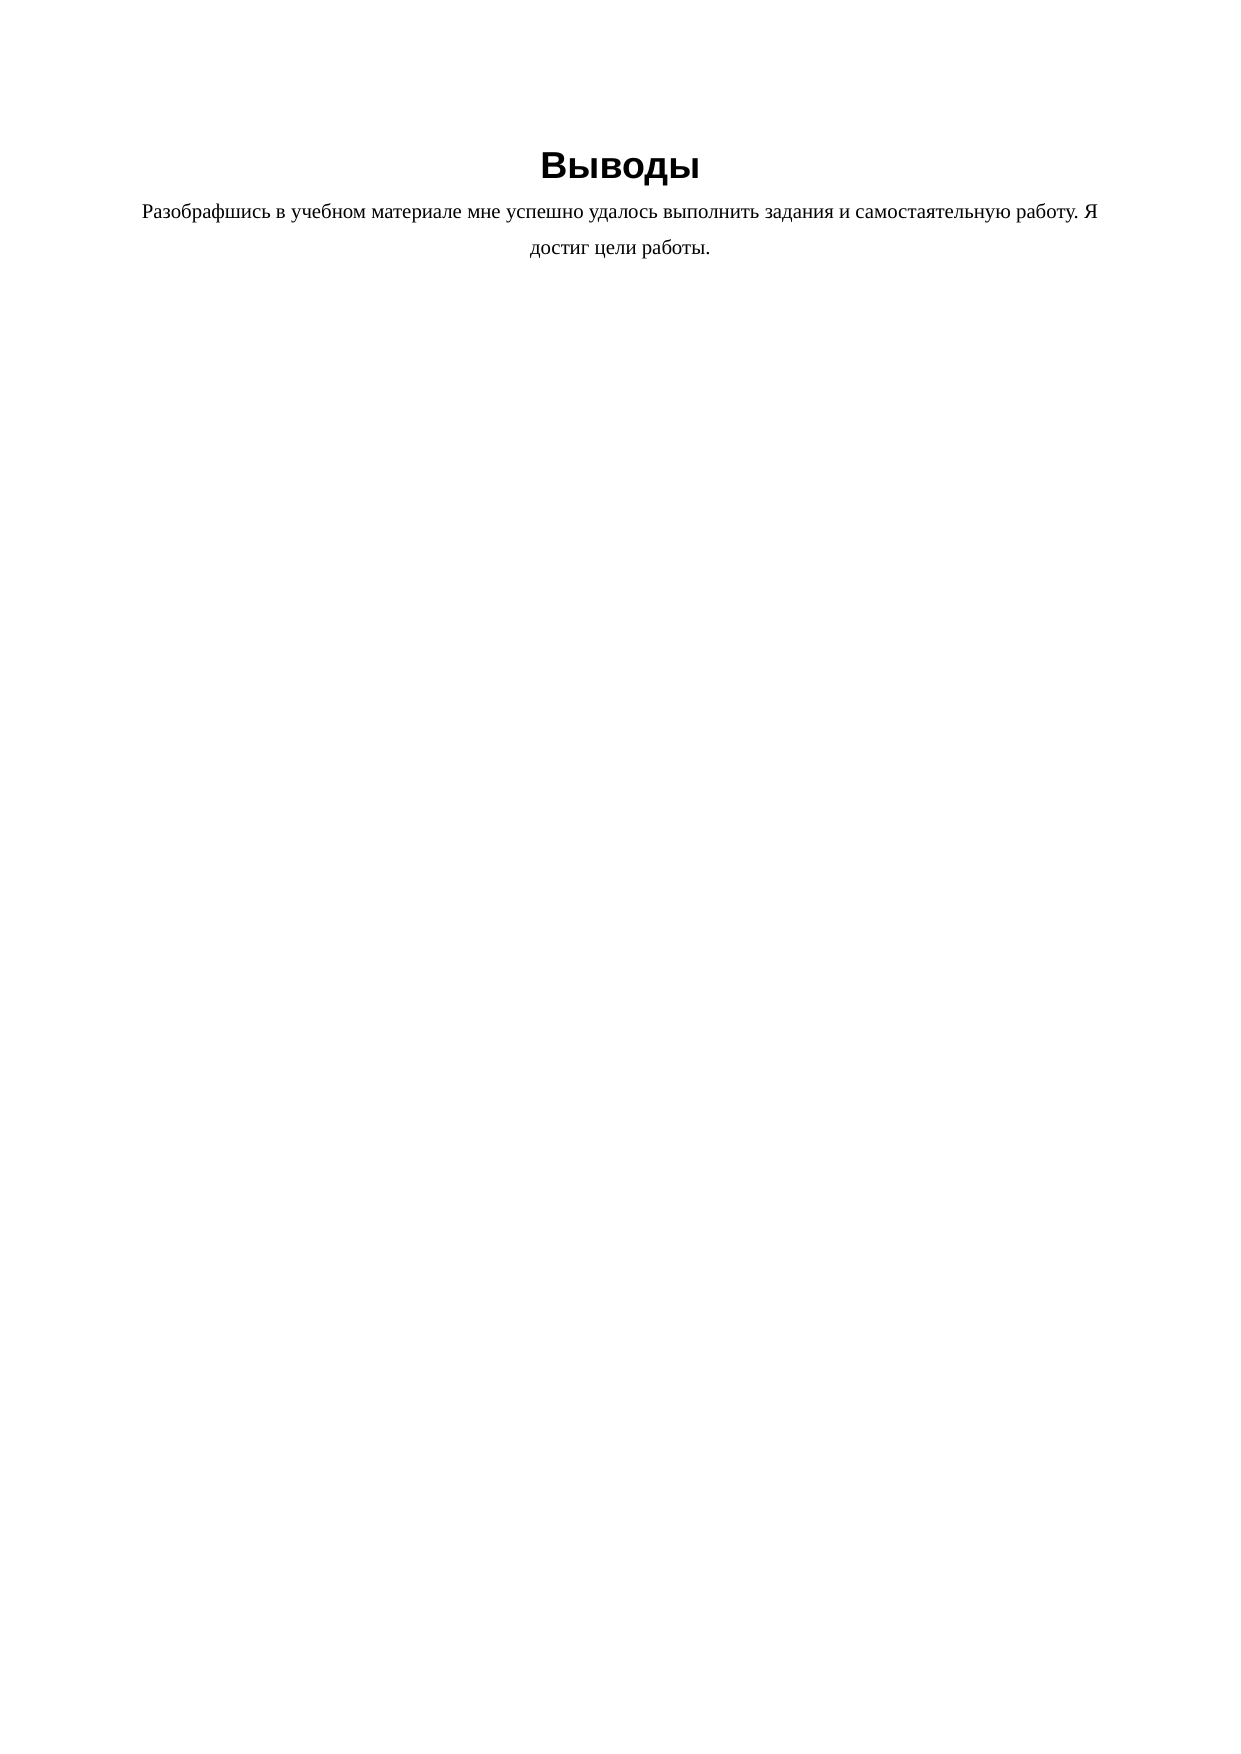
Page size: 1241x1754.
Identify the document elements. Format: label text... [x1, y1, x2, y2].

subtitle Выводы [118, 143, 1122, 186]
text Разобрафшись в учебном материале мне успешно удалось выполнить задания и самостаятельную работу. Я достиг цели работы. [118, 199, 1122, 259]
